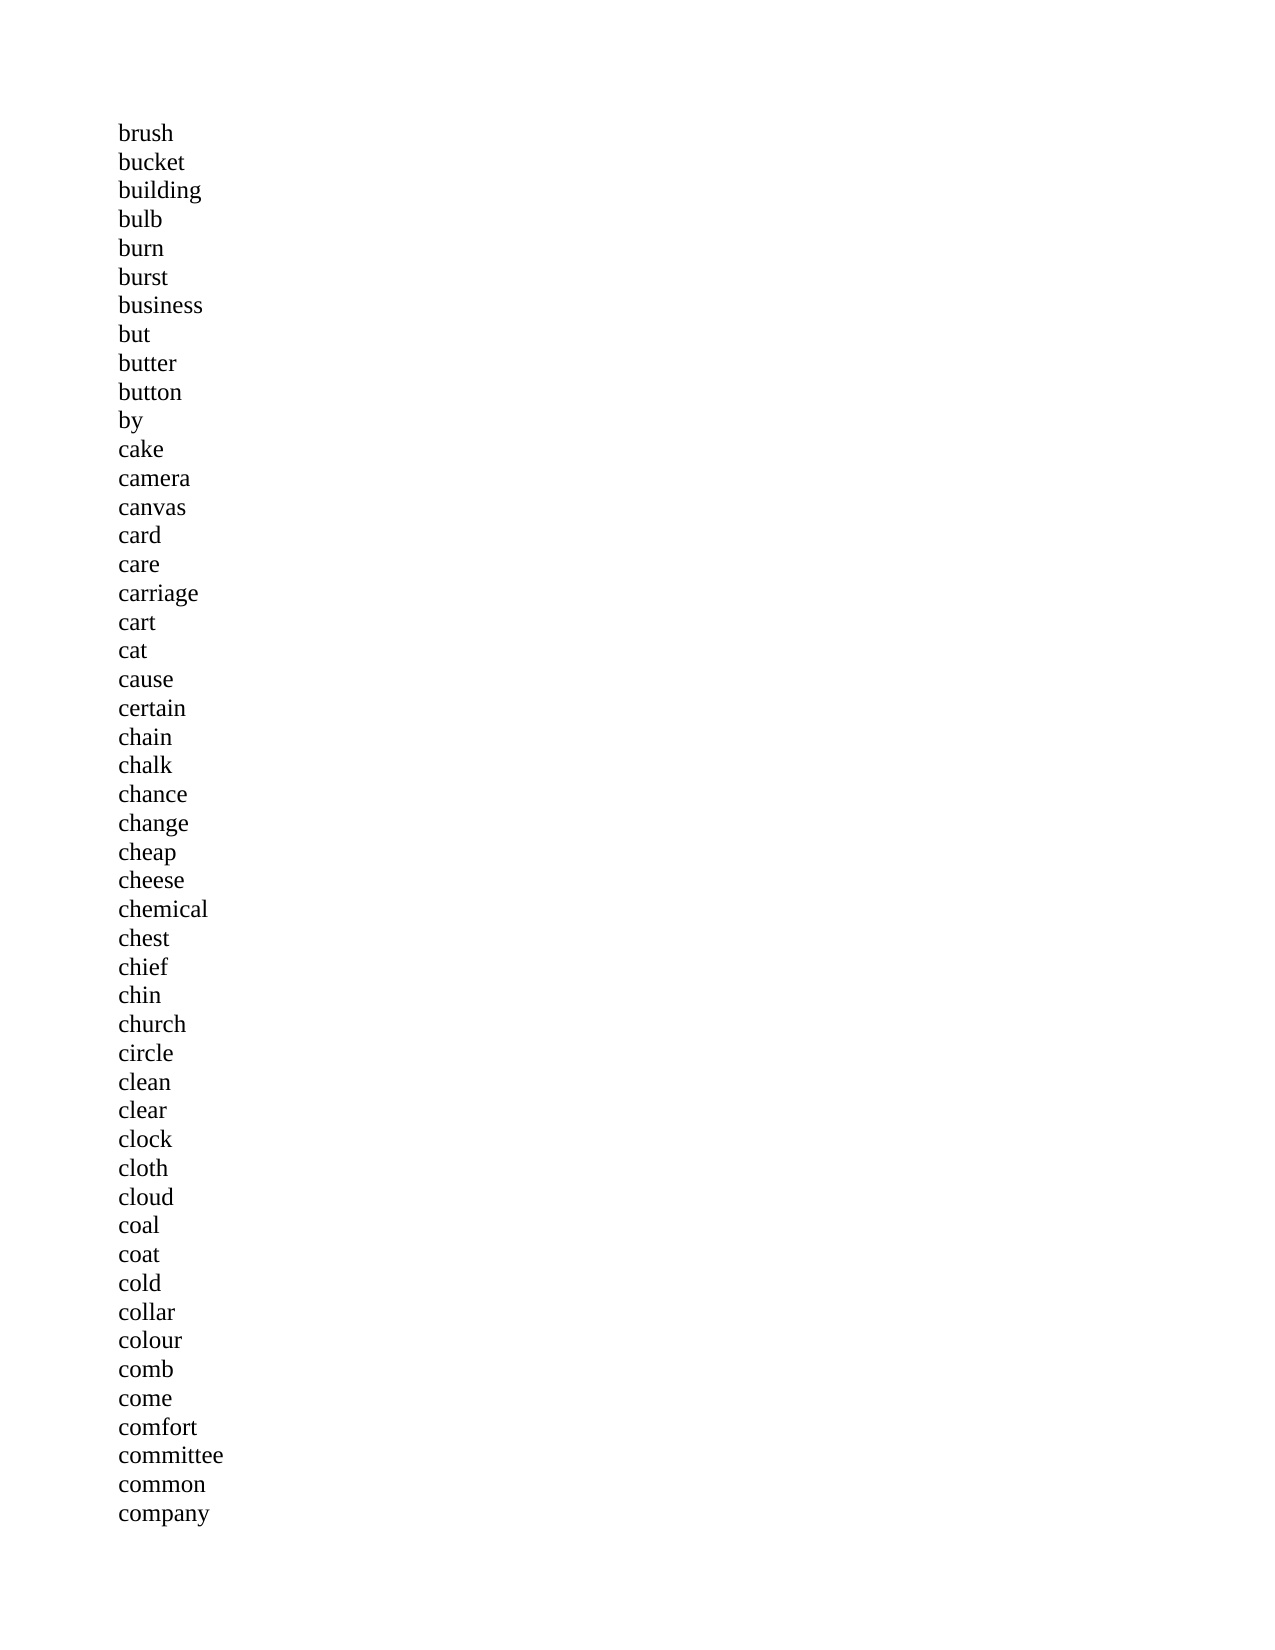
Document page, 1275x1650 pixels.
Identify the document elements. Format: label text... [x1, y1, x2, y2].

text colour [118, 1326, 1157, 1354]
text chin [118, 981, 1157, 1009]
text cheese [118, 866, 1157, 894]
text card [118, 521, 1157, 549]
text coal [118, 1211, 1157, 1239]
text coat [118, 1239, 1157, 1268]
text button [118, 377, 1157, 406]
text chain [118, 722, 1157, 751]
text by [118, 406, 1157, 434]
text clean [118, 1067, 1157, 1096]
text bucket [118, 147, 1157, 176]
text chalk [118, 751, 1157, 779]
text circle [118, 1038, 1157, 1067]
text chemical [118, 894, 1157, 923]
text clock [118, 1124, 1157, 1153]
text carriage [118, 578, 1157, 607]
text business [118, 291, 1157, 319]
text brush [118, 118, 1157, 147]
text cart [118, 607, 1157, 636]
text care [118, 549, 1157, 578]
text common [118, 1469, 1157, 1498]
text clear [118, 1096, 1157, 1124]
text chief [118, 952, 1157, 981]
text cold [118, 1268, 1157, 1297]
text camera [118, 463, 1157, 492]
text cheap [118, 837, 1157, 866]
text bulb [118, 204, 1157, 233]
text come [118, 1383, 1157, 1412]
text canvas [118, 492, 1157, 521]
text certain [118, 693, 1157, 722]
text cloth [118, 1153, 1157, 1182]
text collar [118, 1297, 1157, 1326]
text building [118, 176, 1157, 204]
text church [118, 1009, 1157, 1038]
text butter [118, 348, 1157, 377]
text burn [118, 233, 1157, 262]
text cloud [118, 1182, 1157, 1211]
text chest [118, 923, 1157, 952]
text comb [118, 1354, 1157, 1383]
text cause [118, 664, 1157, 693]
text chance [118, 779, 1157, 808]
text cake [118, 434, 1157, 463]
text cat [118, 636, 1157, 664]
text change [118, 808, 1157, 837]
text comfort [118, 1412, 1157, 1441]
text company [118, 1498, 1157, 1527]
text but [118, 319, 1157, 348]
text committee [118, 1441, 1157, 1469]
text burst [118, 262, 1157, 291]
